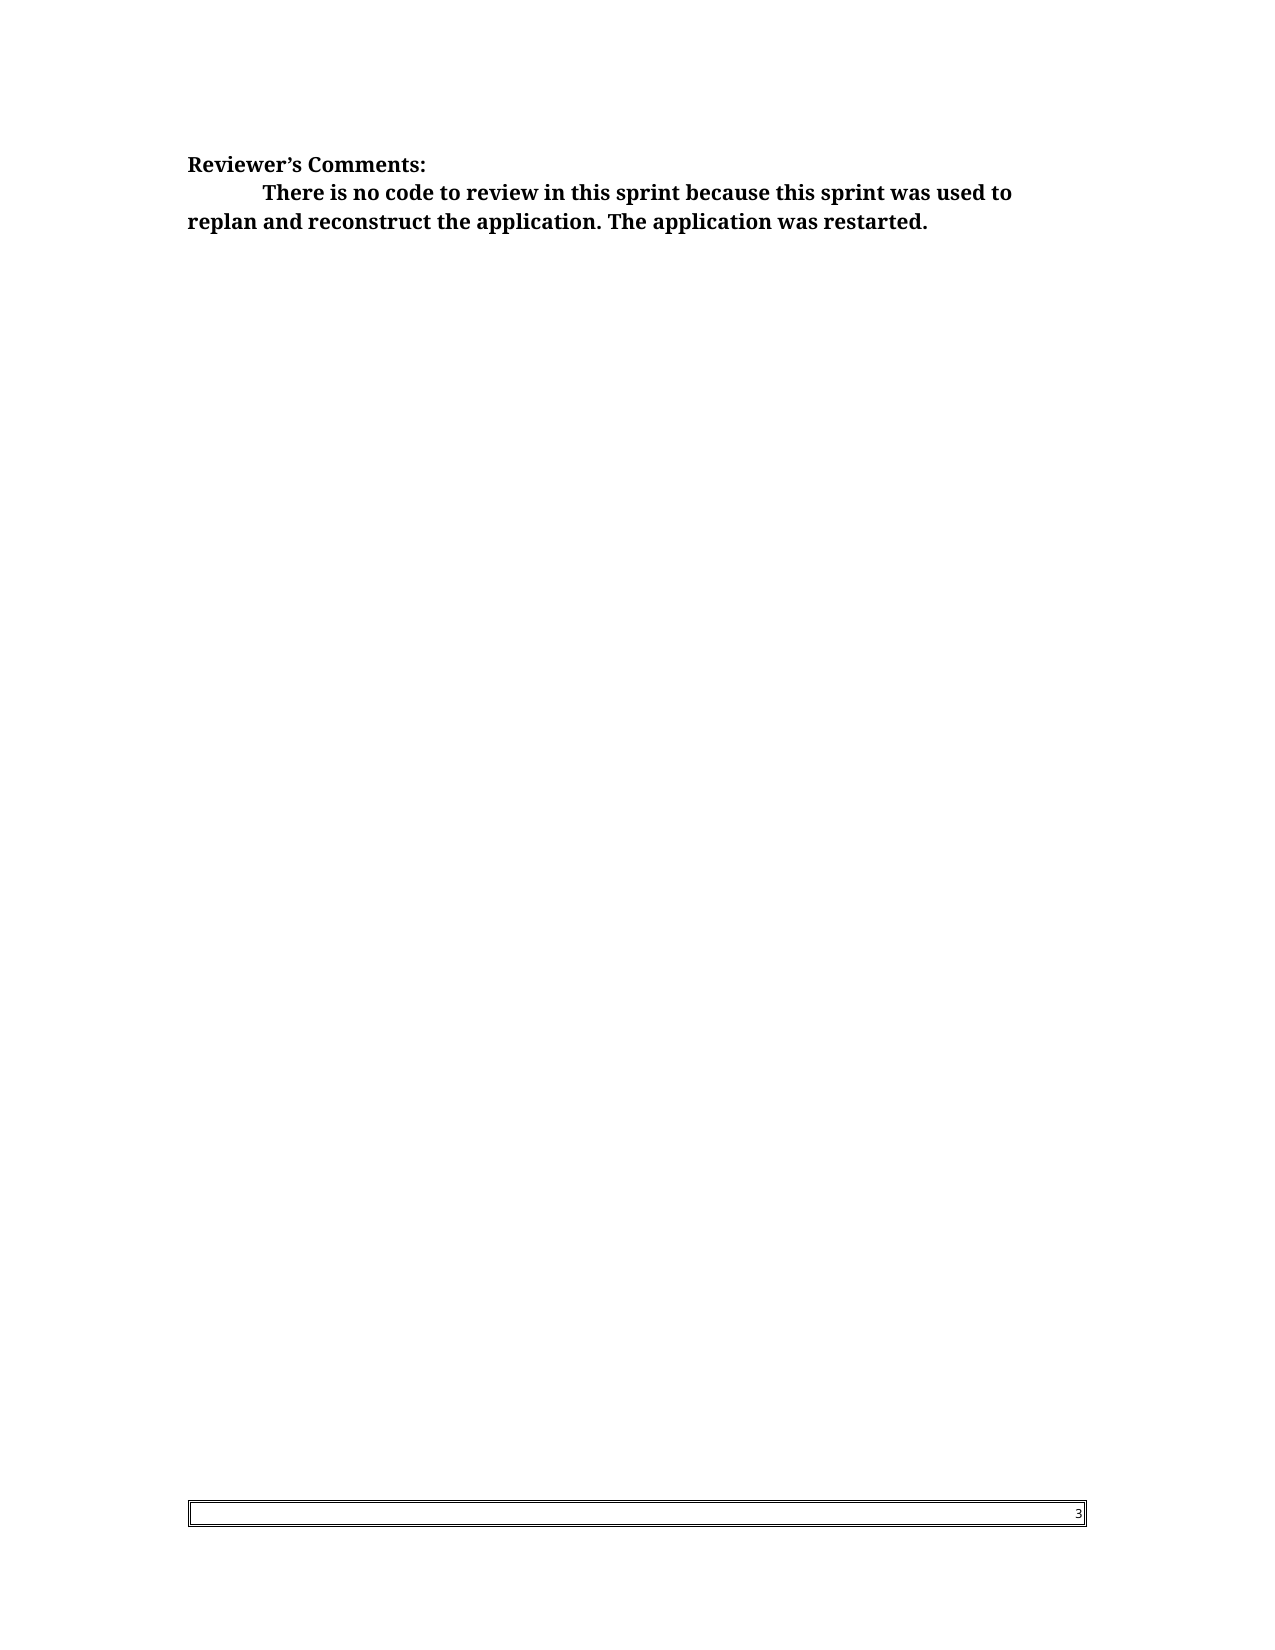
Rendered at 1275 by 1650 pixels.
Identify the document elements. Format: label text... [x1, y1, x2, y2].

subtitle Reviewer’s Comments: There is no code to review in this sprint because this sprint was used to replan and reconstruct the application. The application was restarted. [187, 150, 1087, 235]
